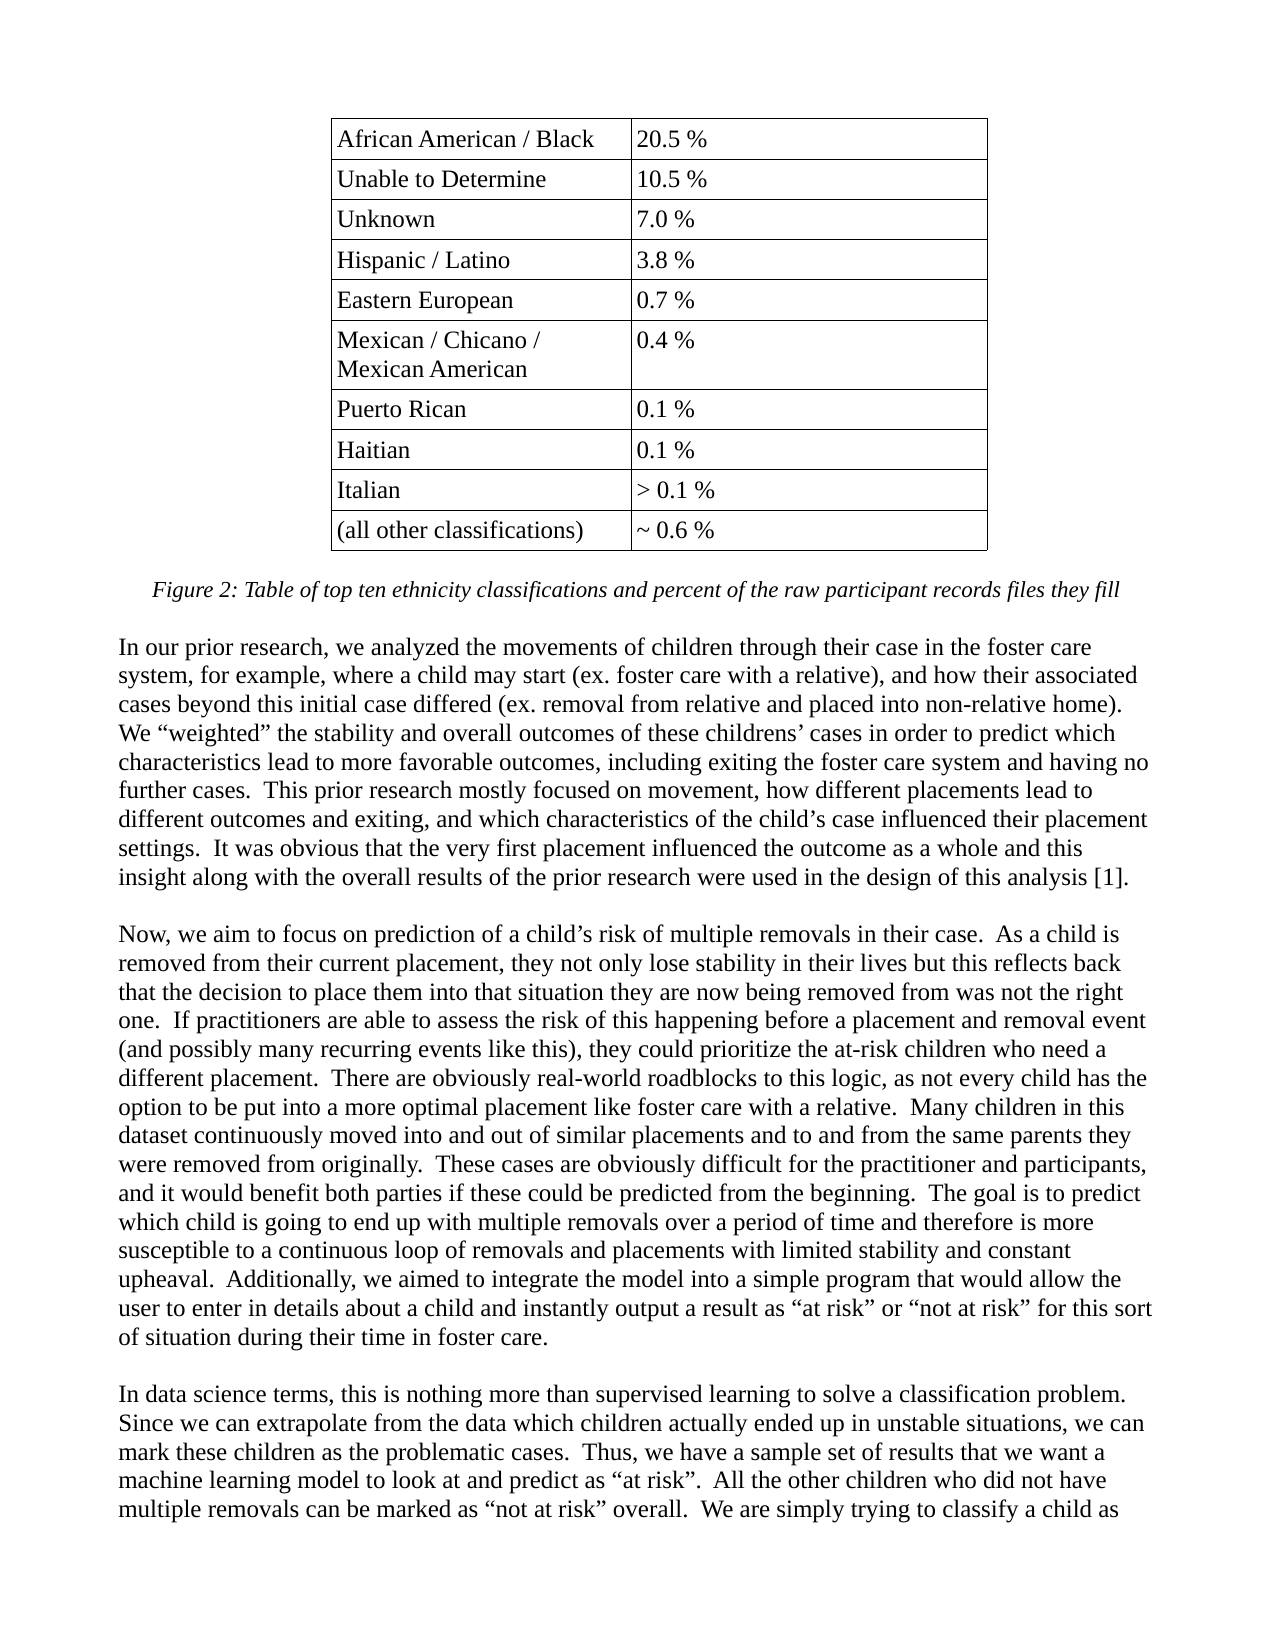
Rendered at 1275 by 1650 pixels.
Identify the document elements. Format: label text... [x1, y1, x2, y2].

table_cell African American / Black [332, 119, 631, 158]
table_cell Eastern European [332, 280, 631, 320]
table_cell 3.8 % [632, 240, 987, 279]
table_cell 10.5 % [632, 160, 987, 199]
table_cell (all other classifications) [332, 511, 631, 550]
table_cell Haitian [332, 430, 631, 469]
text Now, we aim to focus on prediction of a child’s risk of multiple removals in their case. As a child is removed from their current placement, they not only lose stability in their lives but this reflects back that the decision to place them into that situation they are now being removed from was not the right one. If practitioners are able to assess the risk of this happening before a placement and removal event (and possibly many recurring events like this), they could prioritize the at-risk children who need a different placement. There are obviously real-world roadblocks to this logic, as not every child has the option to be put into a more optimal placement like foster care with a relative. Many children in this dataset continuously moved into and out of similar placements and to and from the same parents they were removed from originally. These cases are obviously difficult for the practitioner and participants, and it would benefit both parties if these could be predicted from the beginning. The goal is to predict which child is going to end up with multiple removals over a period of time and therefore is more susceptible to a continuous loop of removals and placements with limited stability and constant upheaval. Additionally, we aimed to integrate the model into a simple program that would allow the user to enter in details about a child and instantly output a result as “at risk” or “not at risk” for this sort of situation during their time in foster care. [118, 919, 1157, 1350]
table_cell 0.1 % [632, 430, 987, 469]
table_cell ~ 0.6 % [632, 511, 987, 550]
table_cell Puerto Rican [332, 390, 631, 429]
table_cell Unable to Determine [332, 160, 631, 199]
table_cell > 0.1 % [632, 470, 987, 510]
text In data science terms, this is nothing more than supervised learning to solve a classification problem. Since we can extrapolate from the data which children actually ended up in unstable situations, we can mark these children as the problematic cases. Thus, we have a sample set of results that we want a machine learning model to look at and predict as “at risk”. All the other children who did not have multiple removals can be marked as “not at risk” overall. We are simply trying to classify a child as [118, 1379, 1157, 1523]
table_cell 0.4 % [632, 321, 987, 389]
table_cell Unknown [332, 200, 631, 239]
table_cell 20.5 % [632, 119, 987, 158]
table_cell Mexican / Chicano / Mexican American [332, 321, 631, 389]
text In our prior research, we analyzed the movements of children through their case in the foster care system, for example, where a child may start (ex. foster care with a relative), and how their associated cases beyond this initial case differed (ex. removal from relative and placed into non-relative home). We “weighted” the stability and overall outcomes of these childrens’ cases in order to predict which characteristics lead to more favorable outcomes, including exiting the foster care system and having no further cases. This prior research mostly focused on movement, how different placements lead to different outcomes and exiting, and which characteristics of the child’s case influenced their placement settings. It was obvious that the very first placement influenced the outcome as a whole and this insight along with the overall results of the prior research were used in the design of this analysis [1]. [118, 632, 1157, 890]
table_cell Hispanic / Latino [332, 240, 631, 279]
text Figure 2: Table of top ten ethnicity classifications and percent of the raw participant records files they fill [118, 576, 1157, 603]
table_cell Italian [332, 470, 631, 510]
table_cell 0.7 % [632, 280, 987, 320]
table_cell 7.0 % [632, 200, 987, 239]
table_cell 0.1 % [632, 390, 987, 429]
